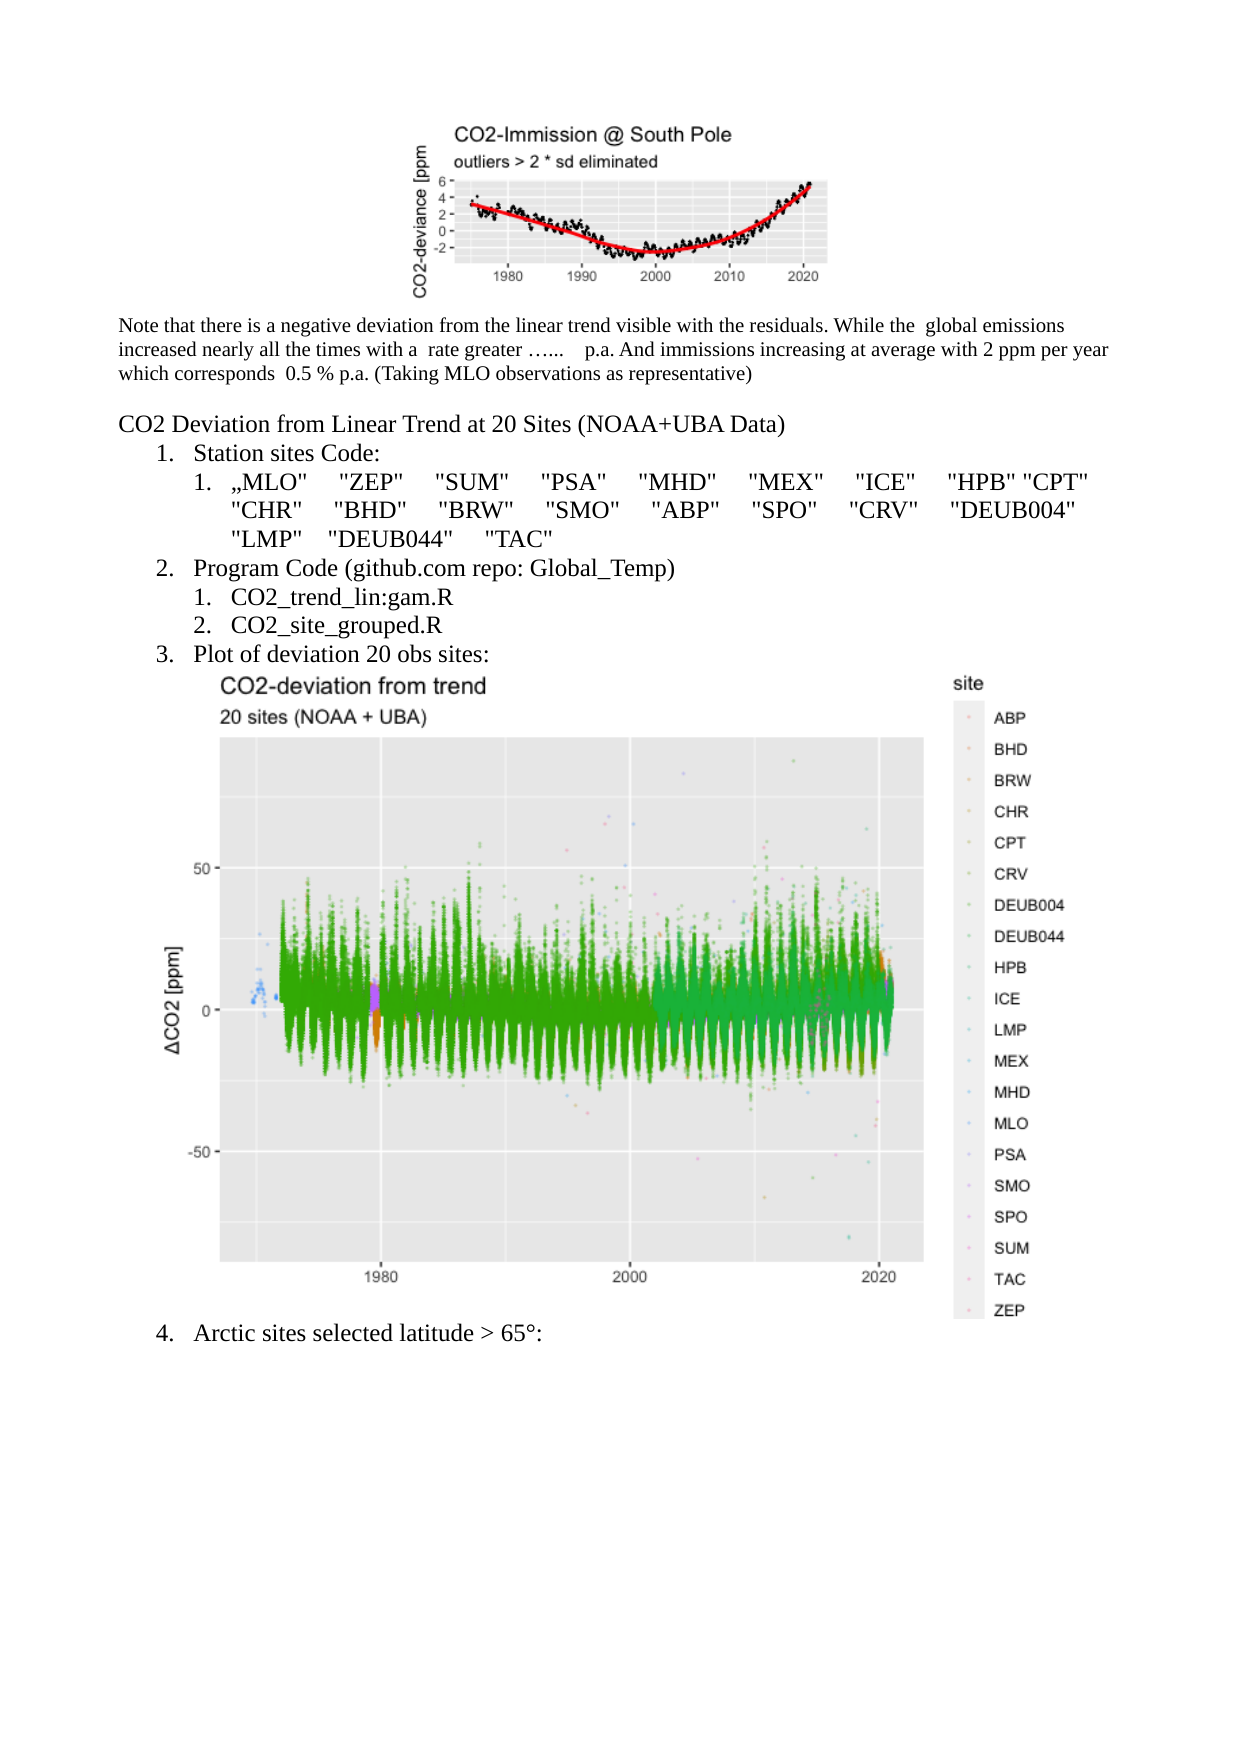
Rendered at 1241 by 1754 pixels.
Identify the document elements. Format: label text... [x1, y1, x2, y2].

text CO2 Deviation from Linear Trend at 20 Sites (NOAA+UBA Data) [118, 385, 1122, 438]
picture [155, 668, 1085, 1319]
list CO2_site_grouped.R [193, 611, 1122, 639]
list „MLO" "ZEP" "SUM" "PSA" "MHD" "MEX" "ICE" "HPB" "CPT" "CHR" "BHD" "BRW" "SMO" "ABP" "SPO" "CRV" "DEUB004" "LMP" "DEUB044" "TAC" [193, 467, 1122, 553]
picture [405, 118, 836, 313]
list CO2_trend_lin:gam.R [193, 582, 1122, 611]
list Program Code (github.com repo: Global_Temp) [156, 553, 1122, 582]
list Plot of deviation 20 obs sites: [156, 639, 1122, 668]
text Note that there is a negative deviation from the linear trend visible with the residuals. While the global emissions increased nearly all the times with a rate greater …... p.a. And immissions increasing at average with 2 ppm per year which corresponds 0.5 % p.a. (Taking MLO observations as representative) [118, 118, 1122, 385]
list Arctic sites selected latitude > 65°: [156, 668, 1122, 1347]
list Station sites Code: [156, 438, 1122, 467]
